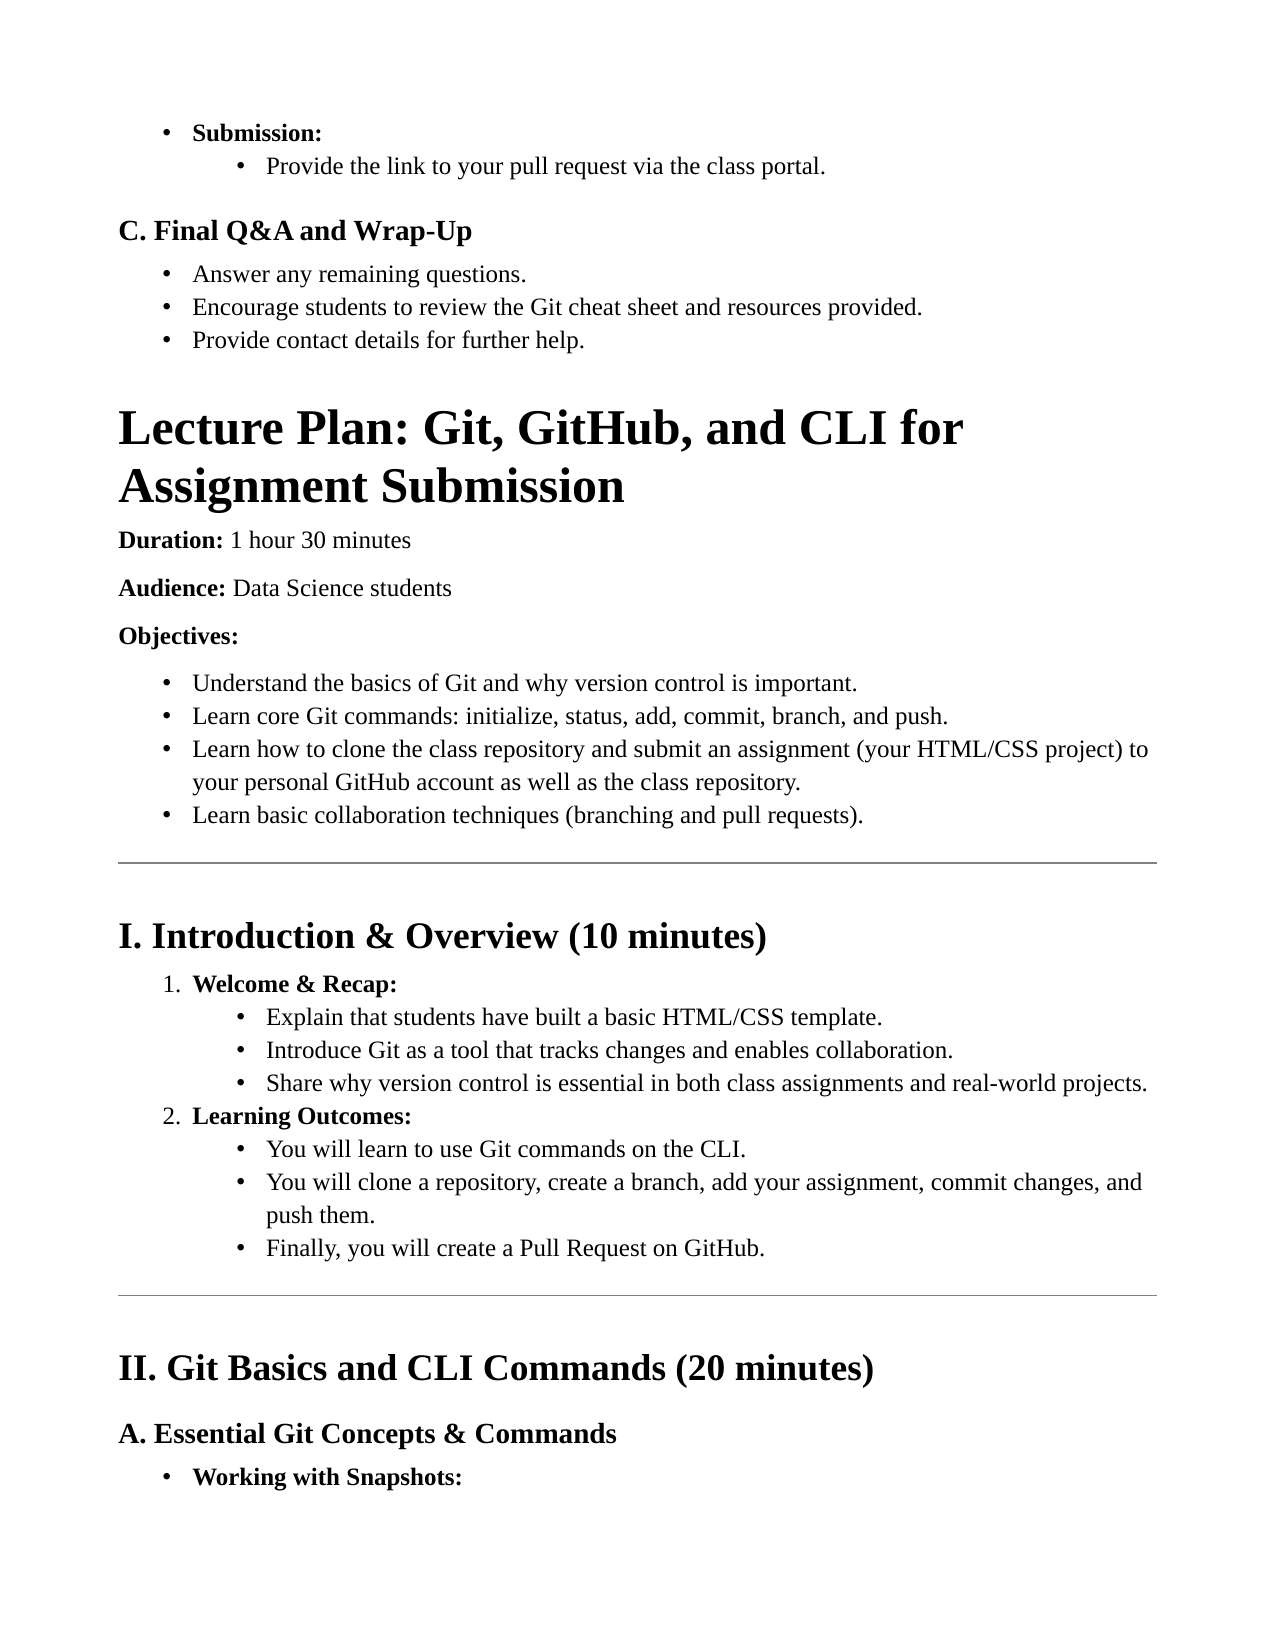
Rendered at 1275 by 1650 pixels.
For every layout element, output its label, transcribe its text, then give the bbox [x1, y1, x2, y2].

list Learn how to clone the class repository and submit an assignment (your HTML/CSS project) to your personal GitHub account as well as the class repository. [162, 734, 1157, 796]
list Introduce Git as a tool that tracks changes and enables collaboration. [236, 1035, 1157, 1063]
subtitle I. Introduction & Overview (10 minutes) [118, 913, 1157, 956]
list Learn basic collaboration techniques (branching and pull requests). [162, 800, 1157, 829]
list Understand the basics of Git and why version control is important. [162, 668, 1157, 697]
list You will learn to use Git commands on the CLI. [236, 1134, 1157, 1163]
list Learn core Git commands: initialize, status, add, commit, branch, and push. [162, 701, 1157, 730]
list Welcome & Recap: [162, 969, 1157, 997]
list You will clone a repository, create a branch, add your assignment, commit changes, and push them. [236, 1167, 1157, 1229]
list Answer any remaining questions. [162, 259, 1157, 288]
list Encourage students to review the Git cheat sheet and resources provided. [162, 292, 1157, 321]
text Duration: 1 hour 30 minutes [118, 526, 1157, 554]
list Submission: [162, 118, 1157, 147]
text Audience: Data Science students [118, 573, 1157, 602]
list Explain that students have built a basic HTML/CSS template. [236, 1002, 1157, 1031]
subtitle C. Final Q&A and Wrap-Up [118, 213, 1157, 247]
subtitle II. Git Basics and CLI Commands (20 minutes) [118, 1346, 1157, 1389]
list Learning Outcomes: [162, 1101, 1157, 1129]
list Provide the link to your pull request via the class portal. [236, 151, 1157, 180]
text Objectives: [118, 621, 1157, 649]
subtitle Lecture Plan: Git, GitHub, and CLI for Assignment Submission [118, 398, 1157, 513]
list Share why version control is essential in both class assignments and real-world projects. [236, 1068, 1157, 1097]
list Provide contact details for further help. [162, 325, 1157, 354]
list Finally, you will create a Pull Request on GitHub. [236, 1233, 1157, 1262]
list Working with Snapshots: [162, 1462, 1157, 1491]
subtitle A. Essential Git Concepts & Commands [118, 1416, 1157, 1449]
